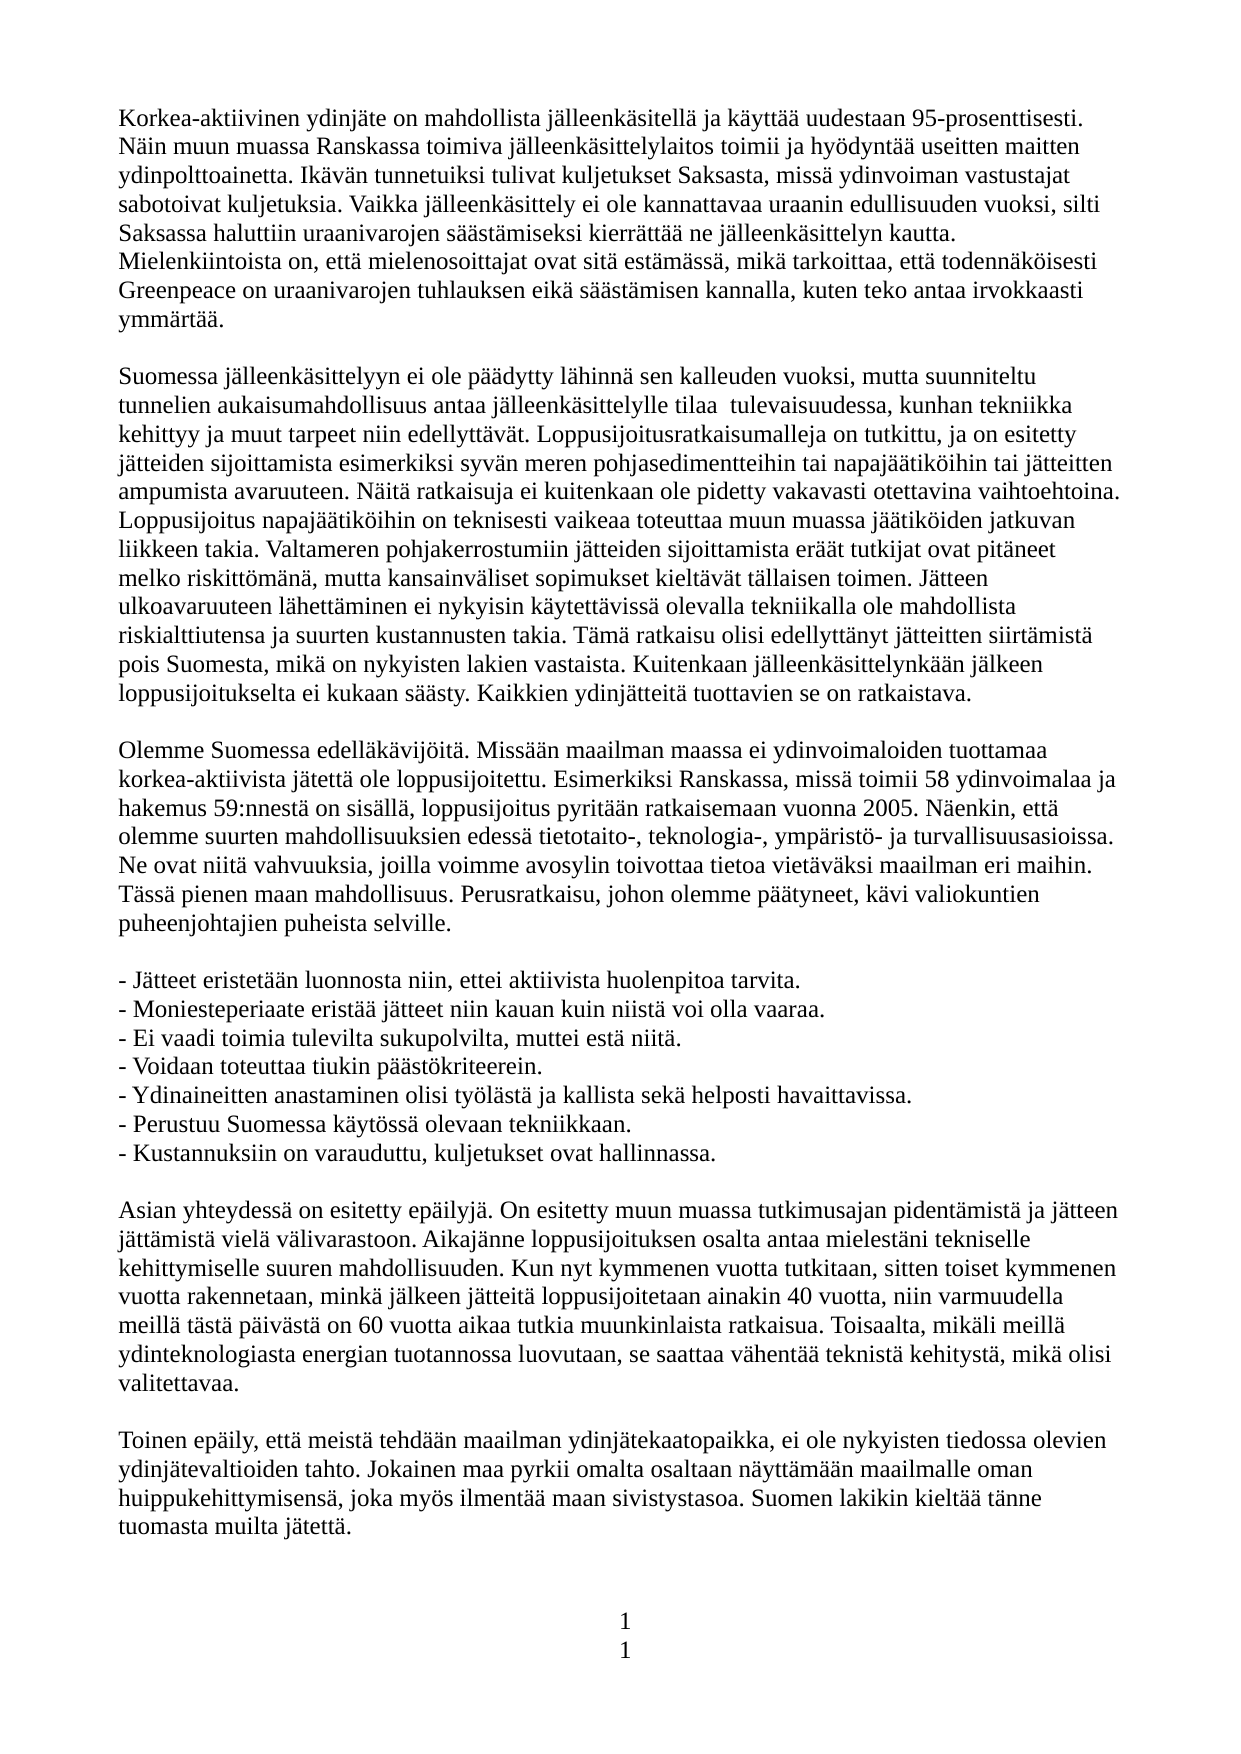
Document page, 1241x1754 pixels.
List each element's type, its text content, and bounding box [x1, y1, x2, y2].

text - Moniesteperiaate eristää jätteet niin kauan kuin niistä voi olla vaaraa. [118, 994, 1122, 1023]
text - Kustannuksiin on varauduttu, kuljetukset ovat hallinnassa. [118, 1138, 1122, 1166]
text - Ei vaadi toimia tulevilta sukupolvilta, muttei estä niitä. [118, 1023, 1122, 1051]
text Asian yhteydessä on esitetty epäilyjä. On esitetty muun muassa tutkimusajan pidentämistä ja jätteen jättämistä vielä välivarastoon. Aikajänne loppusijoituksen osalta antaa mielestäni tekniselle kehittymiselle suuren mahdollisuuden. Kun nyt kymmenen vuotta tutkitaan, sitten toiset kymmenen vuotta rakennetaan, minkä jälkeen jätteitä loppusijoitetaan ainakin 40 vuotta, niin varmuudella meillä tästä päivästä on 60 vuotta aikaa tutkia muunkinlaista ratkaisua. Toisaalta, mikäli meillä ydinteknologiasta energian tuotannossa luovutaan, se saattaa vähentää teknistä kehitystä, mikä olisi valitettavaa. [118, 1195, 1122, 1396]
text - Perustuu Suomessa käytössä olevaan tekniikkaan. [118, 1109, 1122, 1138]
text - Jätteet eristetään luonnosta niin, ettei aktiivista huolenpitoa tarvita. [118, 965, 1122, 994]
text - Ydinaineitten anastaminen olisi työlästä ja kallista sekä helposti havaittavissa. [118, 1080, 1122, 1109]
text - Voidaan toteuttaa tiukin päästökriteerein. [118, 1051, 1122, 1080]
text Suomessa jälleenkäsittelyyn ei ole päädytty lähinnä sen kalleuden vuoksi, mutta suunniteltu tunnelien aukaisumahdollisuus antaa jälleenkäsittelylle tilaa tulevaisuudessa, kunhan tekniikka kehittyy ja muut tarpeet niin edellyttävät. Loppusijoitusratkaisumalleja on tutkittu, ja on esitetty jätteiden sijoittamista esimerkiksi syvän meren pohjasedimentteihin tai napajäätiköihin tai jätteitten ampumista avaruuteen. Näitä ratkaisuja ei kuitenkaan ole pidetty vakavasti otettavina vaihtoehtoina. Loppusijoitus napajäätiköihin on teknisesti vaikeaa toteuttaa muun muassa jäätiköiden jatkuvan liikkeen takia. Valtameren pohjakerrostumiin jätteiden sijoittamista eräät tutkijat ovat pitäneet melko riskittömänä, mutta kansainväliset sopimukset kieltävät tällaisen toimen. Jätteen ulkoavaruuteen lähettäminen ei nykyisin käytettävissä olevalla tekniikalla ole mahdollista riskialttiutensa ja suurten kustannusten takia. Tämä ratkaisu olisi edellyttänyt jätteitten siirtämistä pois Suomesta, mikä on nykyisten lakien vastaista. Kuitenkaan jälleenkäsittelynkään jälkeen loppusijoitukselta ei kukaan säästy. Kaikkien ydinjätteitä tuottavien se on ratkaistava. [118, 361, 1122, 706]
text Korkea-aktiivinen ydinjäte on mahdollista jälleenkäsitellä ja käyttää uudestaan 95-prosenttisesti. Näin muun muassa Ranskassa toimiva jälleenkäsittelylaitos toimii ja hyödyntää useitten maitten ydinpolttoainetta. Ikävän tunnetuiksi tulivat kuljetukset Saksasta, missä ydinvoiman vastustajat sabotoivat kuljetuksia. Vaikka jälleenkäsittely ei ole kannattavaa uraanin edullisuuden vuoksi, silti Saksassa haluttiin uraanivarojen säästämiseksi kierrättää ne jälleenkäsittelyn kautta. Mielenkiintoista on, että mielenosoittajat ovat sitä estämässä, mikä tarkoittaa, että todennäköisesti Greenpeace on uraanivarojen tuhlauksen eikä säästämisen kannalla, kuten teko antaa irvokkaasti ymmärtää. [118, 103, 1122, 333]
text Olemme Suomessa edelläkävijöitä. Missään maailman maassa ei ydinvoimaloiden tuottamaa korkea-aktiivista jätettä ole loppusijoitettu. Esimerkiksi Ranskassa, missä toimii 58 ydinvoimalaa ja hakemus 59:nnestä on sisällä, loppusijoitus pyritään ratkaisemaan vuonna 2005. Näenkin, että olemme suurten mahdollisuuksien edessä tietotaito-, teknologia-, ympäristö- ja turvallisuusasioissa. Ne ovat niitä vahvuuksia, joilla voimme avosylin toivottaa tietoa vietäväksi maailman eri maihin. Tässä pienen maan mahdollisuus. Perusratkaisu, johon olemme päätyneet, kävi valiokuntien puheenjohtajien puheista selville. [118, 735, 1122, 936]
text Toinen epäily, että meistä tehdään maailman ydinjätekaatopaikka, ei ole nykyisten tiedossa olevien ydinjätevaltioiden tahto. Jokainen maa pyrkii omalta osaltaan näyttämään maailmalle oman huippukehittymisensä, joka myös ilmentää maan sivistystasoa. Suomen lakikin kieltää tänne tuomasta muilta jätettä. [118, 1425, 1122, 1540]
